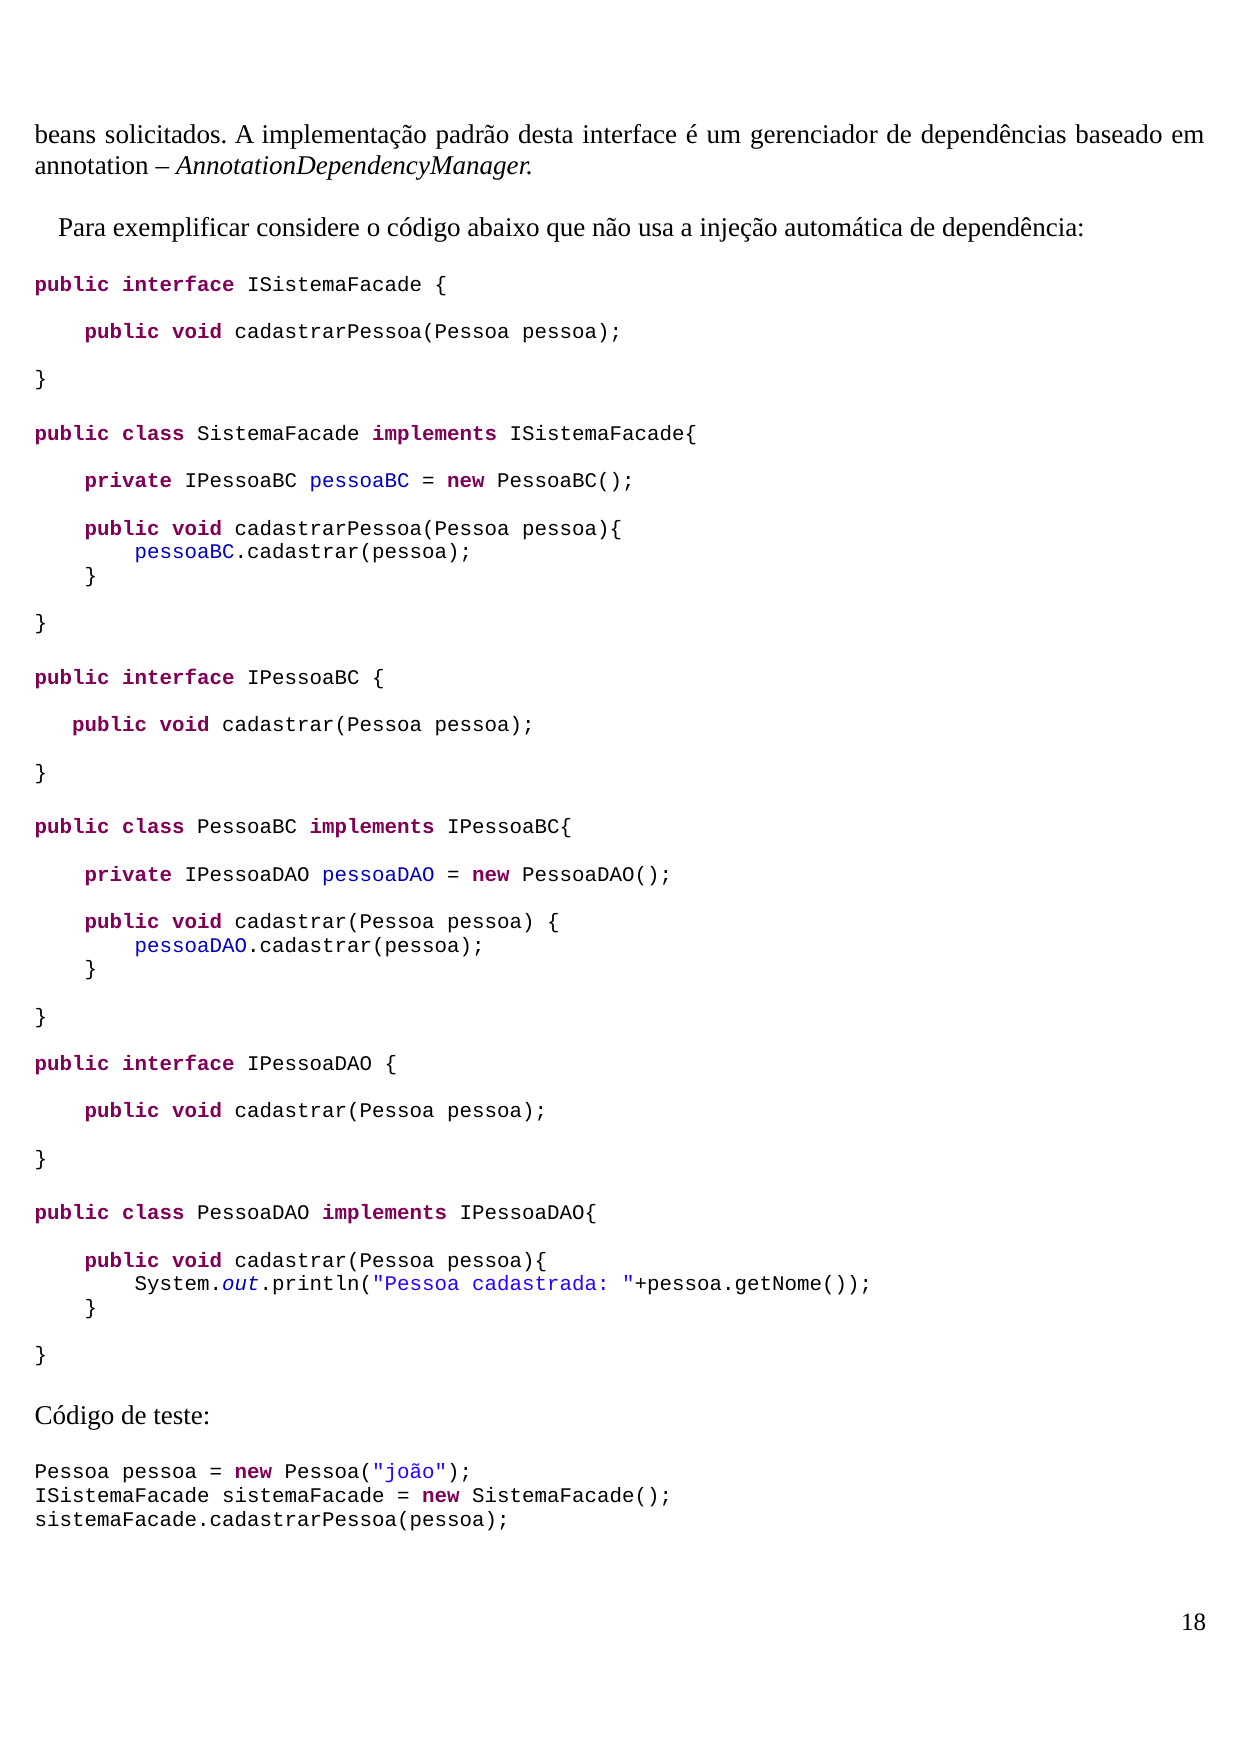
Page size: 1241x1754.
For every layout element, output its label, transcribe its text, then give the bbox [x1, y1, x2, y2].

text } [34, 958, 1206, 982]
text beans solicitados. A implementação padrão desta interface é um gerenciador de dependências baseado em annotation – AnnotationDependencyManager. [34, 118, 1206, 180]
text public void cadastrarPessoa(Pessoa pessoa){ [34, 518, 1206, 541]
text public void cadastrar(Pessoa pessoa); [34, 1100, 1206, 1124]
text public void cadastrar(Pessoa pessoa); [34, 714, 1206, 738]
text public void cadastrar(Pessoa pessoa){ [34, 1250, 1206, 1273]
text pessoaBC.cadastrar(pessoa); [34, 541, 1206, 565]
text public interface IPessoaBC { [34, 667, 1206, 691]
text } [34, 612, 1206, 636]
text public class PessoaBC implements IPessoaBC{ [34, 817, 1206, 840]
text } [34, 368, 1206, 392]
text private IPessoaBC pessoaBC = new PessoaBC(); [34, 471, 1206, 494]
text public void cadastrar(Pessoa pessoa) { [34, 911, 1206, 935]
text } [34, 762, 1206, 785]
text public void cadastrarPessoa(Pessoa pessoa); [34, 321, 1206, 345]
text sistemaFacade.cadastrarPessoa(pessoa); [34, 1509, 1206, 1532]
text public interface IPessoaDAO { [34, 1053, 1206, 1077]
text private IPessoaDAO pessoaDAO = new PessoaDAO(); [34, 864, 1206, 887]
text Para exemplificar considere o código abaixo que não usa a injeção automática de dependência: [34, 212, 1206, 243]
text Pessoa pessoa = new Pessoa("joão"); [34, 1461, 1206, 1485]
text public class SistemaFacade implements ISistemaFacade{ [34, 423, 1206, 447]
text pessoaDAO.cadastrar(pessoa); [34, 935, 1206, 958]
text ISistemaFacade sistemaFacade = new SistemaFacade(); [34, 1485, 1206, 1509]
text } [34, 1297, 1206, 1321]
text } [34, 565, 1206, 589]
text System.out.println("Pessoa cadastrada: "+pessoa.getNome()); [34, 1273, 1206, 1297]
text } [34, 1148, 1206, 1171]
text } [34, 1006, 1206, 1029]
text Código de teste: [34, 1399, 1206, 1430]
text public class PessoaDAO implements IPessoaDAO{ [34, 1202, 1206, 1226]
text } [34, 1344, 1206, 1368]
text public interface ISistemaFacade { [34, 274, 1206, 297]
